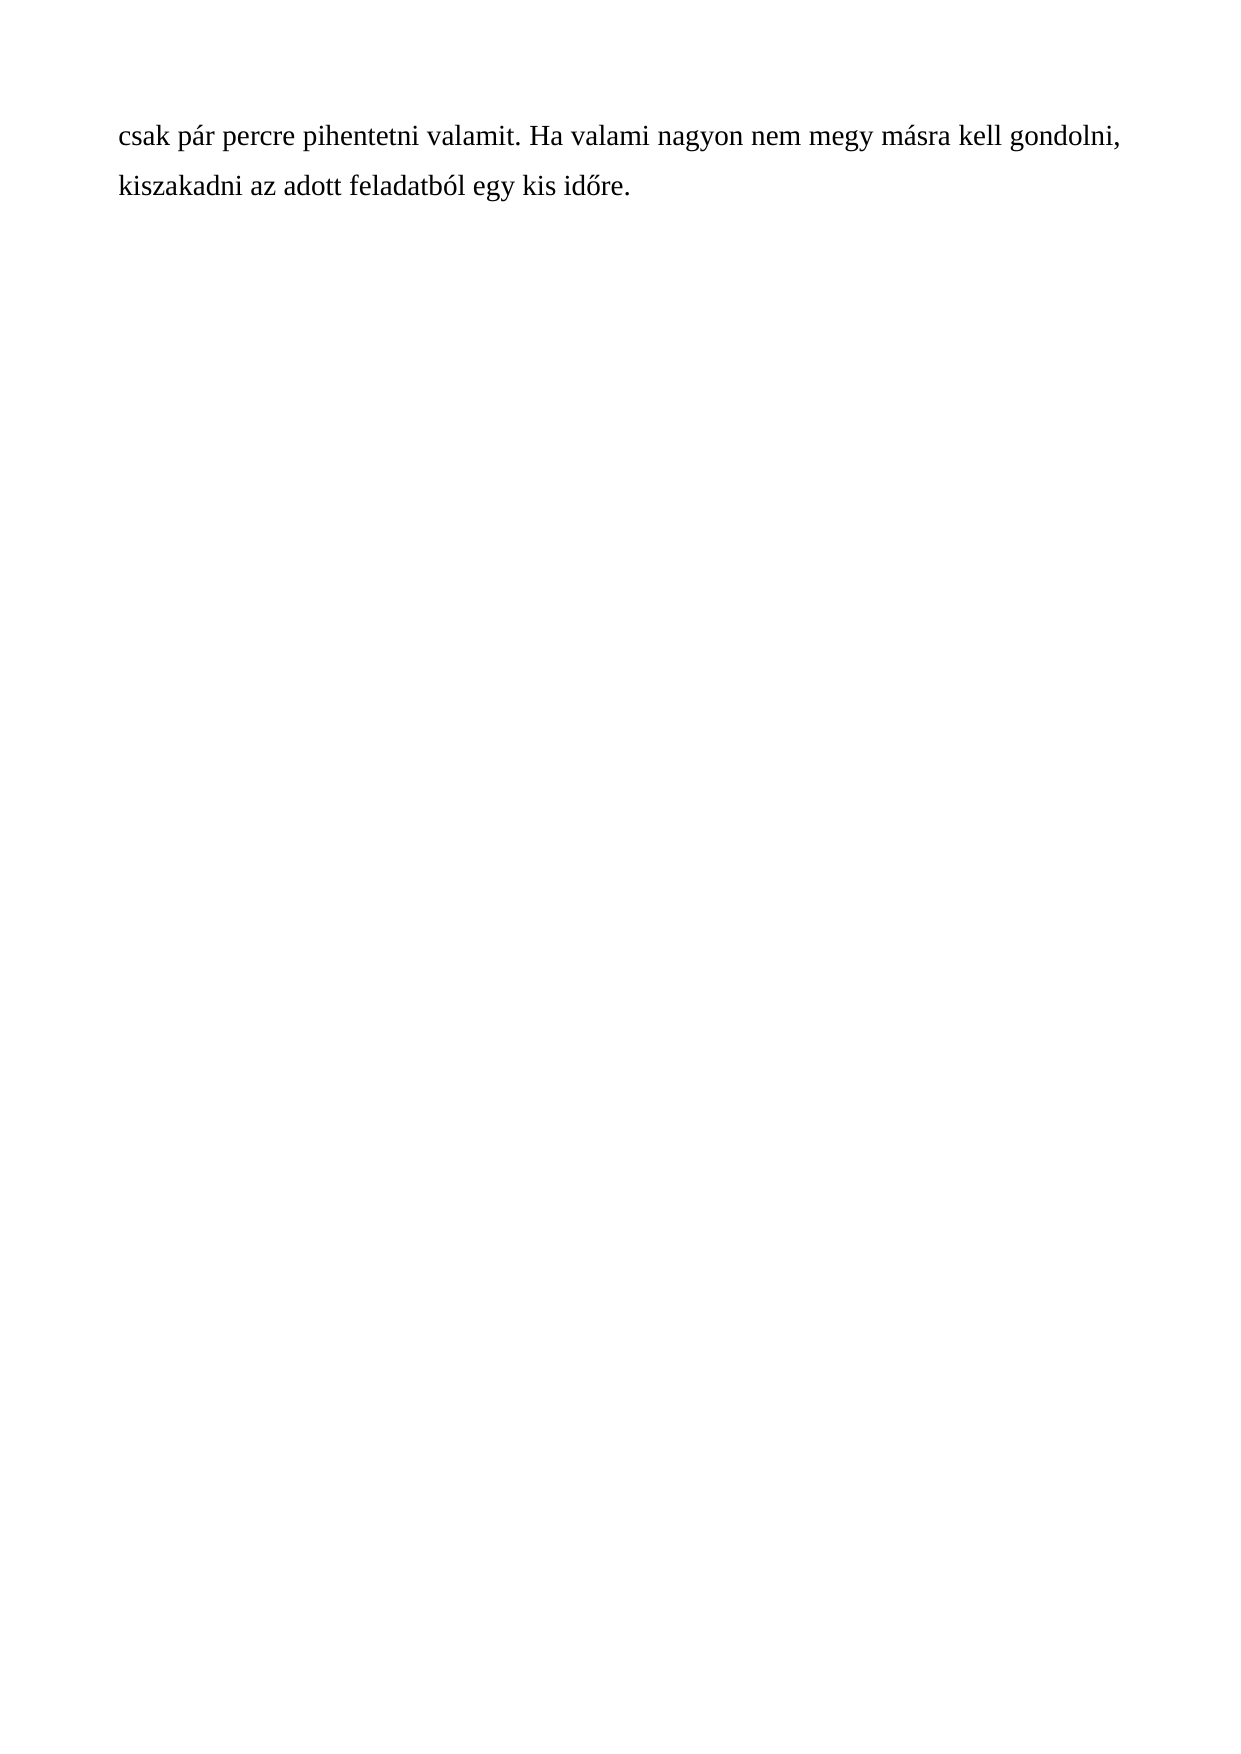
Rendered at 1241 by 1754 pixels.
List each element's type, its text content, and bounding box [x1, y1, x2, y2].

text csak pár percre pihentetni valamit. Ha valami nagyon nem megy másra kell gondolni, kiszakadni az adott feladatból egy kis időre. [118, 118, 1122, 202]
